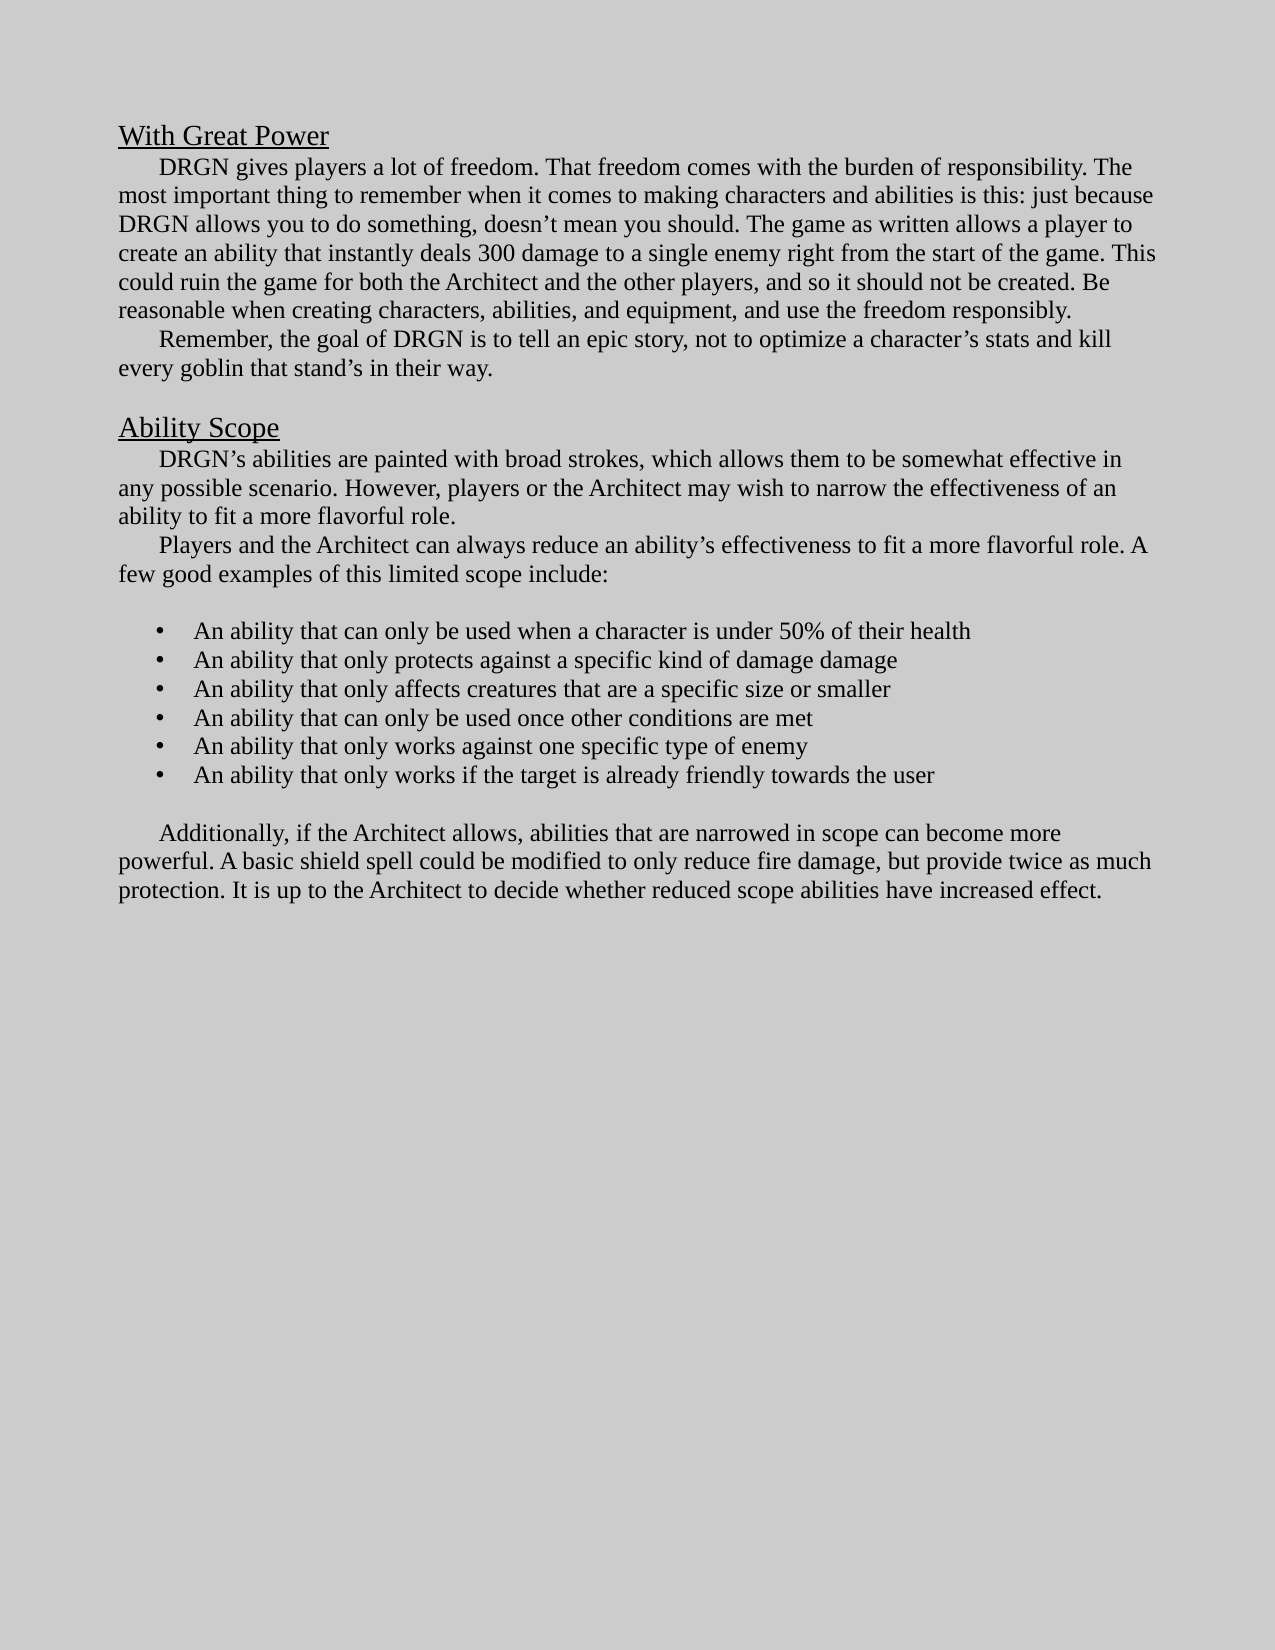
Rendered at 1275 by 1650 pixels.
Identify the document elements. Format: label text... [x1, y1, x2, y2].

list An ability that only works against one specific type of enemy [156, 731, 1157, 760]
text Ability Scope [118, 410, 1157, 444]
text Players and the Architect can always reduce an ability’s effectiveness to fit a more flavorful role. A few good examples of this limited scope include: [118, 530, 1157, 588]
list An ability that only works if the target is already friendly towards the user [156, 760, 1157, 789]
text DRGN’s abilities are painted with broad strokes, which allows them to be somewhat effective in any possible scenario. However, players or the Architect may wish to narrow the effectiveness of an ability to fit a more flavorful role. [118, 444, 1157, 530]
text DRGN gives players a lot of freedom. That freedom comes with the burden of responsibility. The most important thing to remember when it comes to making characters and abilities is this: just because DRGN allows you to do something, doesn’t mean you should. The game as written allows a player to create an ability that instantly deals 300 damage to a single enemy right from the start of the game. This could ruin the game for both the Architect and the other players, and so it should not be created. Be reasonable when creating characters, abilities, and equipment, and use the freedom responsibly. [118, 152, 1157, 324]
text Additionally, if the Architect allows, abilities that are narrowed in scope can become more powerful. A basic shield spell could be modified to only reduce fire damage, but provide twice as much protection. It is up to the Architect to decide whether reduced scope abilities have increased effect. [118, 818, 1157, 904]
list An ability that only protects against a specific kind of damage damage [156, 645, 1157, 674]
list An ability that can only be used when a character is under 50% of their health [156, 616, 1157, 645]
text With Great Power [118, 118, 1157, 152]
list An ability that can only be used once other conditions are met [156, 703, 1157, 731]
list An ability that only affects creatures that are a specific size or smaller [156, 674, 1157, 703]
text Remember, the goal of DRGN is to tell an epic story, not to optimize a character’s stats and kill every goblin that stand’s in their way. [118, 324, 1157, 382]
